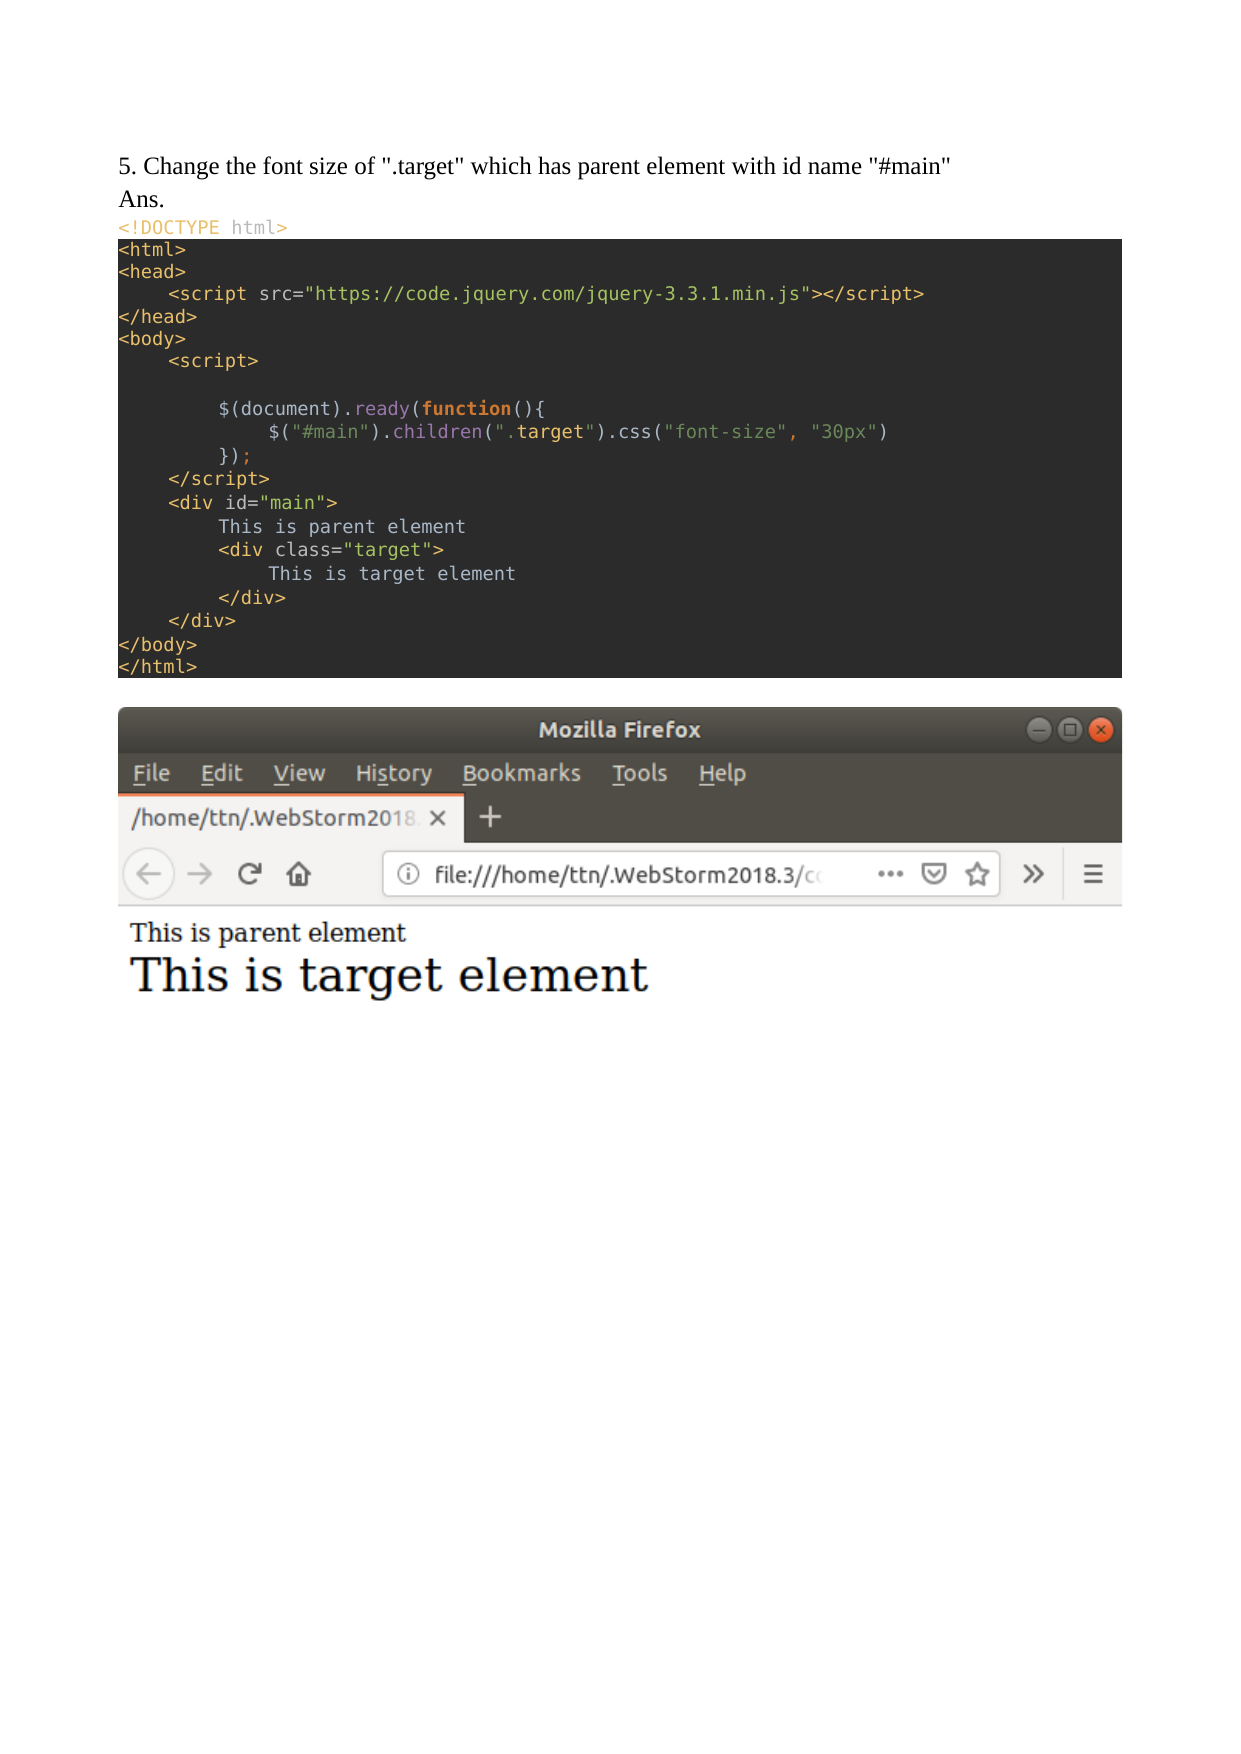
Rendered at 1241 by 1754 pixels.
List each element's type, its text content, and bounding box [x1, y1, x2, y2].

text <body> [118, 328, 1122, 350]
text </div> [118, 610, 1122, 634]
text }); [118, 445, 1122, 468]
text <!DOCTYPE html> [118, 217, 1122, 239]
text <html> [118, 239, 1122, 261]
text <div id="main"> [118, 492, 1122, 516]
text </body> [118, 634, 1122, 656]
text 5. Change the font size of ".target" which has parent element with id name "#main" [118, 151, 1122, 180]
text <head> [118, 261, 1122, 283]
text </div> [118, 587, 1122, 610]
text This is parent element [118, 516, 1122, 539]
text $(document).ready(function(){ [118, 397, 1122, 421]
text <script> [118, 350, 1122, 374]
text This is target element [118, 563, 1122, 587]
text $("#main").children(".target").css("font-size", "30px") [118, 421, 1122, 445]
text Ans. [118, 184, 1122, 213]
text </head> [118, 306, 1122, 328]
text </html> [118, 656, 1122, 678]
picture [118, 707, 1123, 1188]
text <div class="target"> [118, 539, 1122, 563]
text <script src="https://code.jquery.com/jquery-3.3.1.min.js"></script> [118, 283, 1122, 306]
text </script> [118, 468, 1122, 492]
